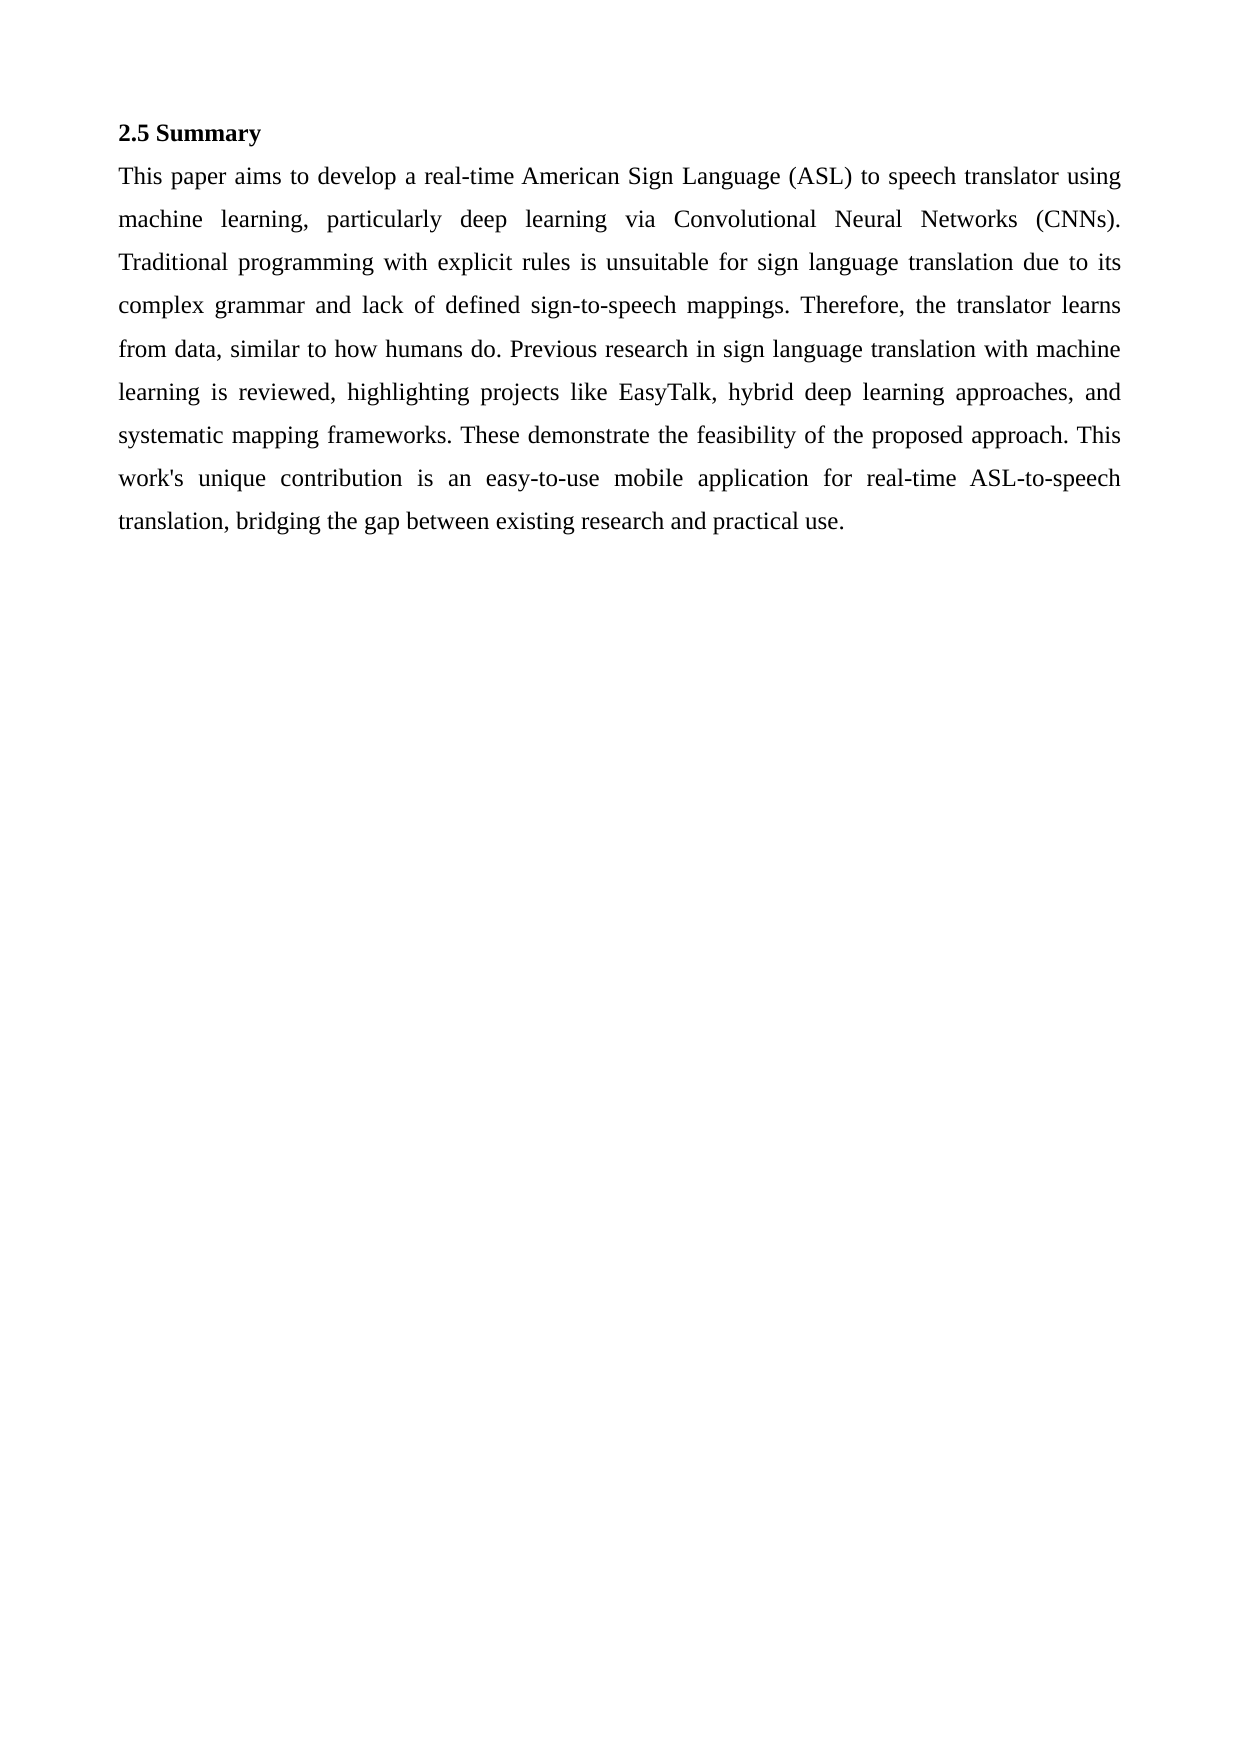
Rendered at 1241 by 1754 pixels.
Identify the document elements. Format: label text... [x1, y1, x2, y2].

text This paper aims to develop a real-time American Sign Language (ASL) to speech translator using machine learning, particularly deep learning via Convolutional Neural Networks (CNNs). Traditional programming with explicit rules is unsuitable for sign language translation due to its complex grammar and lack of defined sign-to-speech mappings. Therefore, the translator learns from data, similar to how humans do. Previous research in sign language translation with machine learning is reviewed, highlighting projects like EasyTalk, hybrid deep learning approaches, and systematic mapping frameworks. These demonstrate the feasibility of the proposed approach. This work's unique contribution is an easy-to-use mobile application for real-time ASL-to-speech translation, bridging the gap between existing research and practical use. [118, 161, 1122, 535]
text 2.5 Summary [118, 118, 1122, 147]
